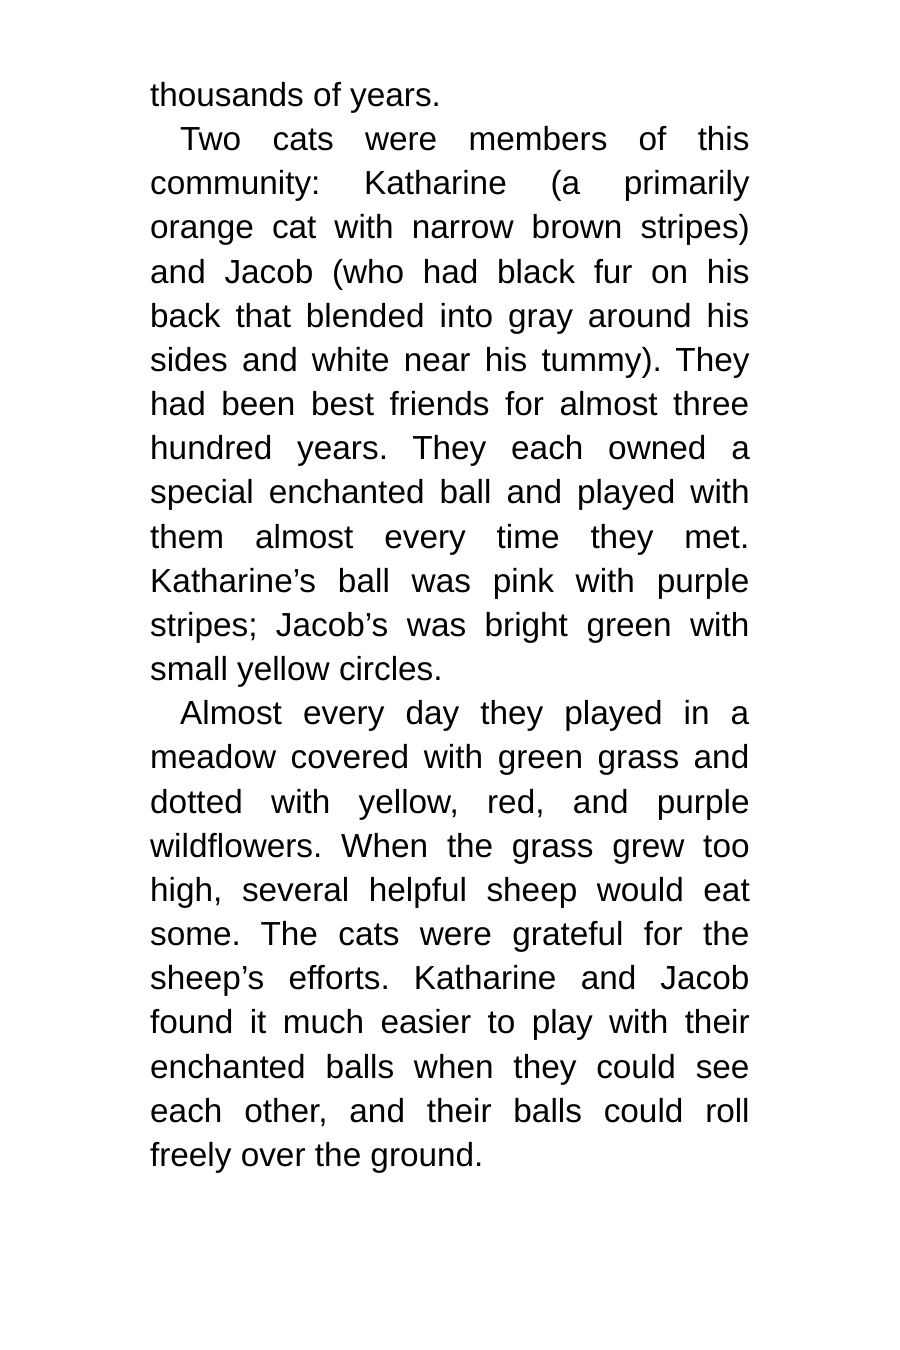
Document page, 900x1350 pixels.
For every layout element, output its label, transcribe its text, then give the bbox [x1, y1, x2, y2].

text Two cats were members of this community: Katharine (a primarily orange cat with narrow brown stripes) and Jacob (who had black fur on his back that blended into gray around his sides and white near his tummy). They had been best friends for almost three hundred years. They each owned a special enchanted ball and played with them almost every time they met. Katharine’s ball was pink with purple stripes; Jacob’s was bright green with small yellow circles. [150, 119, 750, 688]
text Almost every day they played in a meadow covered with green grass and dotted with yellow, red, and purple wildflowers. When the grass grew too high, several helpful sheep would eat some. The cats were grateful for the sheep’s efforts. Katharine and Jacob found it much easier to play with their enchanted balls when they could see each other, and their balls could roll freely over the ground. [150, 693, 750, 1173]
text thousands of years. [150, 75, 750, 113]
